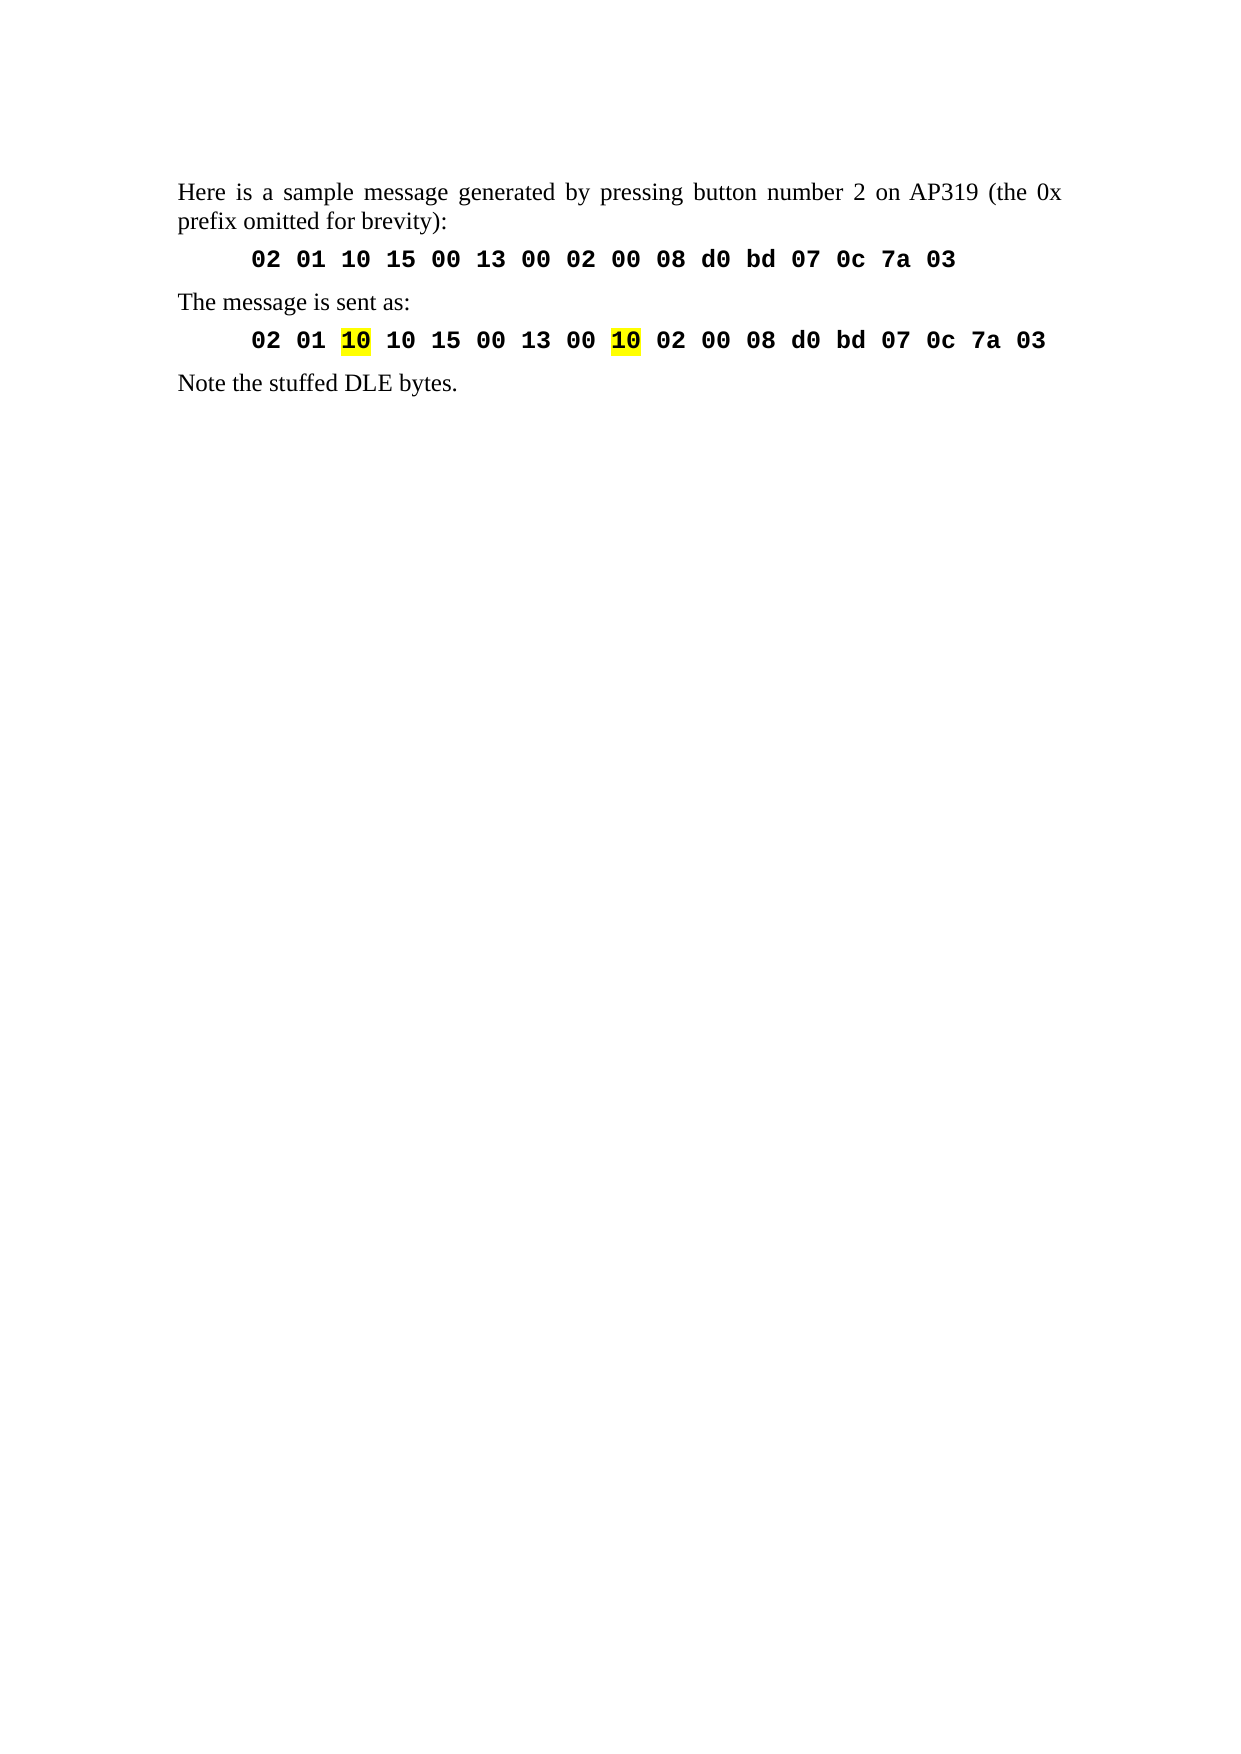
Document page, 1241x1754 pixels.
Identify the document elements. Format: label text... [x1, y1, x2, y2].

text 02 01 10 10 15 00 13 00 10 02 00 08 d0 bd 07 0c 7a 03 [177, 328, 1063, 356]
text Here is a sample message generated by pressing button number 2 on AP319 (the 0x prefix omitted for brevity): [177, 177, 1063, 235]
text 02 01 10 15 00 13 00 02 00 08 d0 bd 07 0c 7a 03 [177, 247, 1063, 275]
text The message is sent as: [177, 287, 1063, 316]
text Note the stuffed DLE bytes. [177, 368, 1063, 397]
